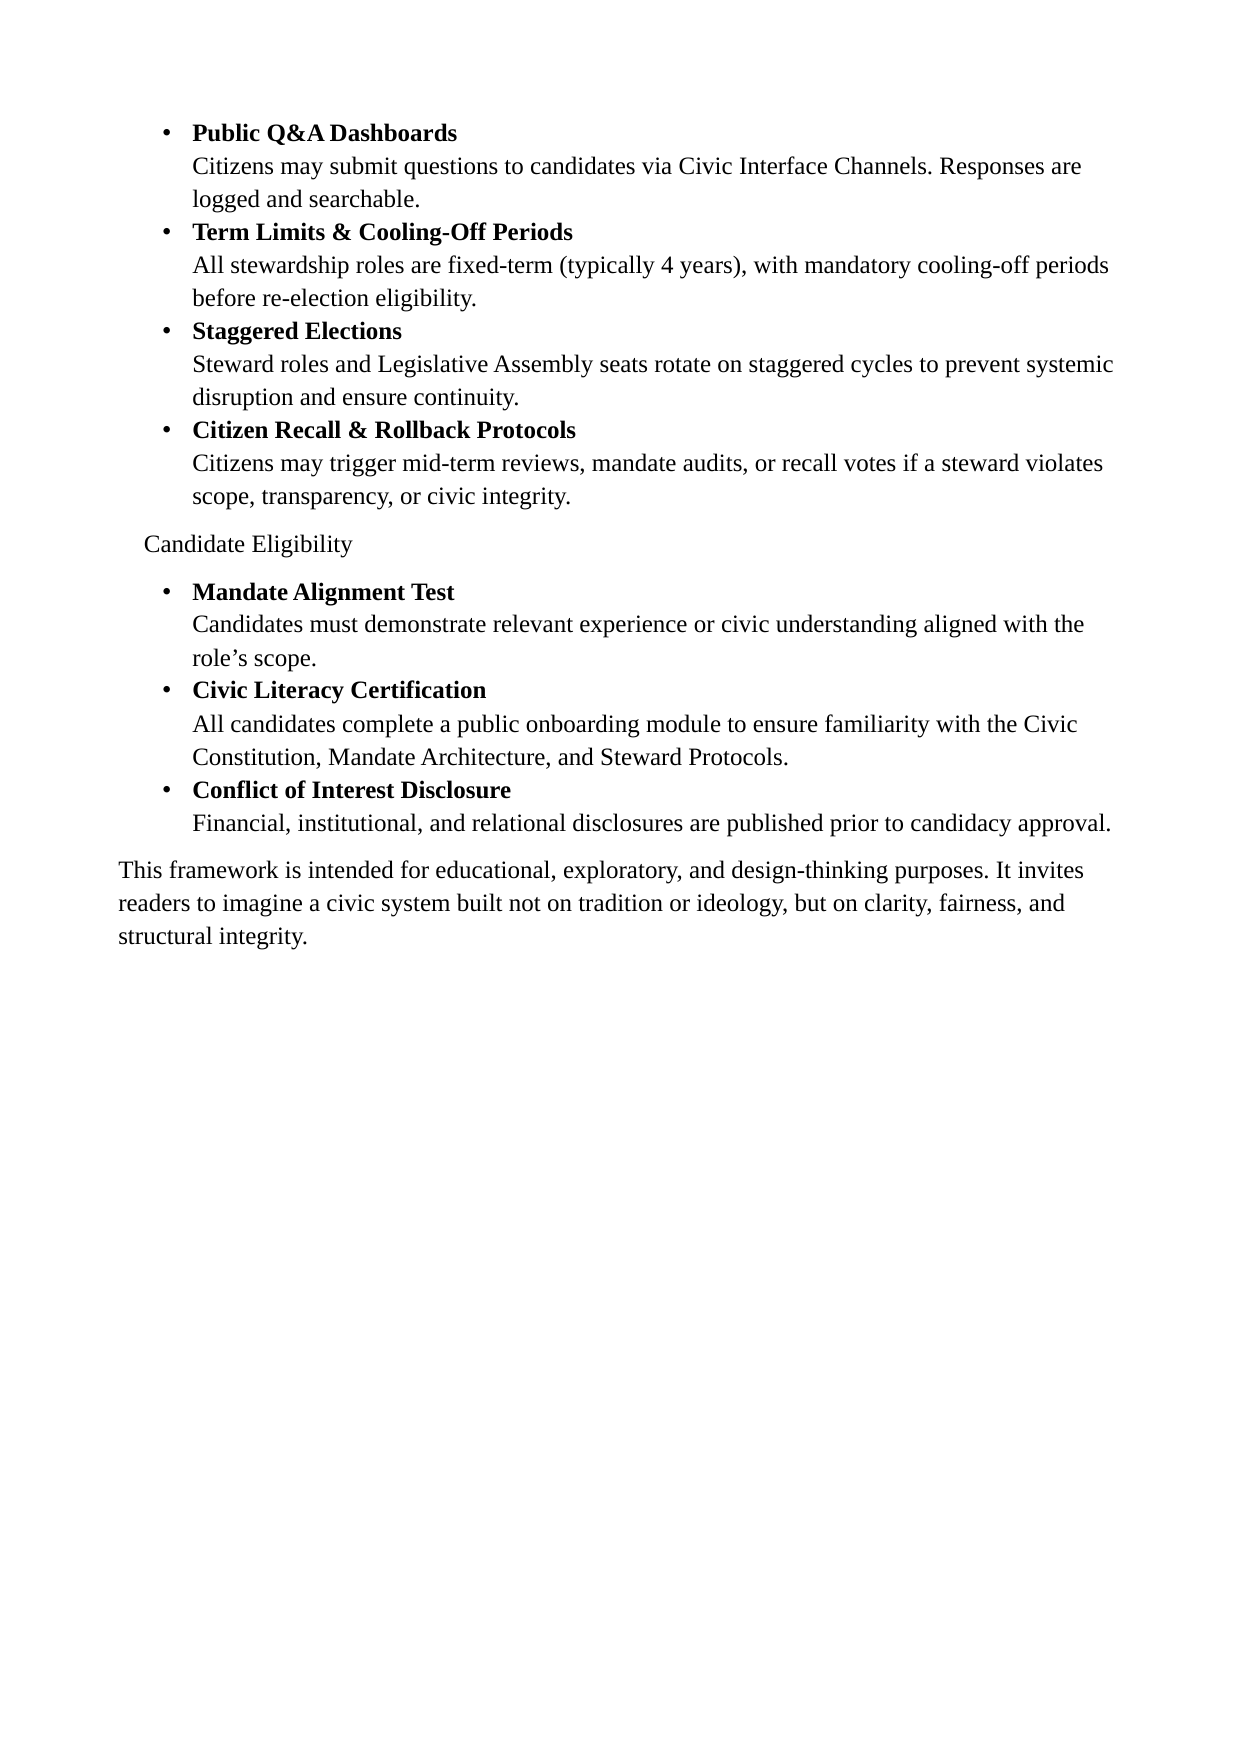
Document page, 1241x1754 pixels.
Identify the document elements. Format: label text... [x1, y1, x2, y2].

list Citizen Recall & Rollback Protocols Citizens may trigger mid-term reviews, mandate audits, or recall votes if a steward violates scope, transparency, or civic integrity. [162, 415, 1122, 510]
list Public Q&A Dashboards Citizens may submit questions to candidates via Civic Interface Channels. Responses are logged and searchable. [162, 118, 1122, 213]
list Staggered Elections Steward roles and Legislative Assembly seats rotate on staggered cycles to prevent systemic disruption and ensure continuity. [162, 316, 1122, 411]
list Conflict of Interest Disclosure Financial, institutional, and relational disclosures are published prior to candidacy approval. [162, 775, 1122, 836]
text 🧭 Candidate Eligibility [118, 529, 1122, 558]
list Mandate Alignment Test Candidates must demonstrate relevant experience or civic understanding aligned with the role’s scope. [162, 577, 1122, 671]
text This framework is intended for educational, exploratory, and design-thinking purposes. It invites readers to imagine a civic system built not on tradition or ideology, but on clarity, fairness, and structural integrity. [118, 855, 1122, 950]
list Civic Literacy Certification All candidates complete a public onboarding module to ensure familiarity with the Civic Constitution, Mandate Architecture, and Steward Protocols. [162, 676, 1122, 770]
list Term Limits & Cooling-Off Periods All stewardship roles are fixed-term (typically 4 years), with mandatory cooling-off periods before re-election eligibility. [162, 217, 1122, 312]
